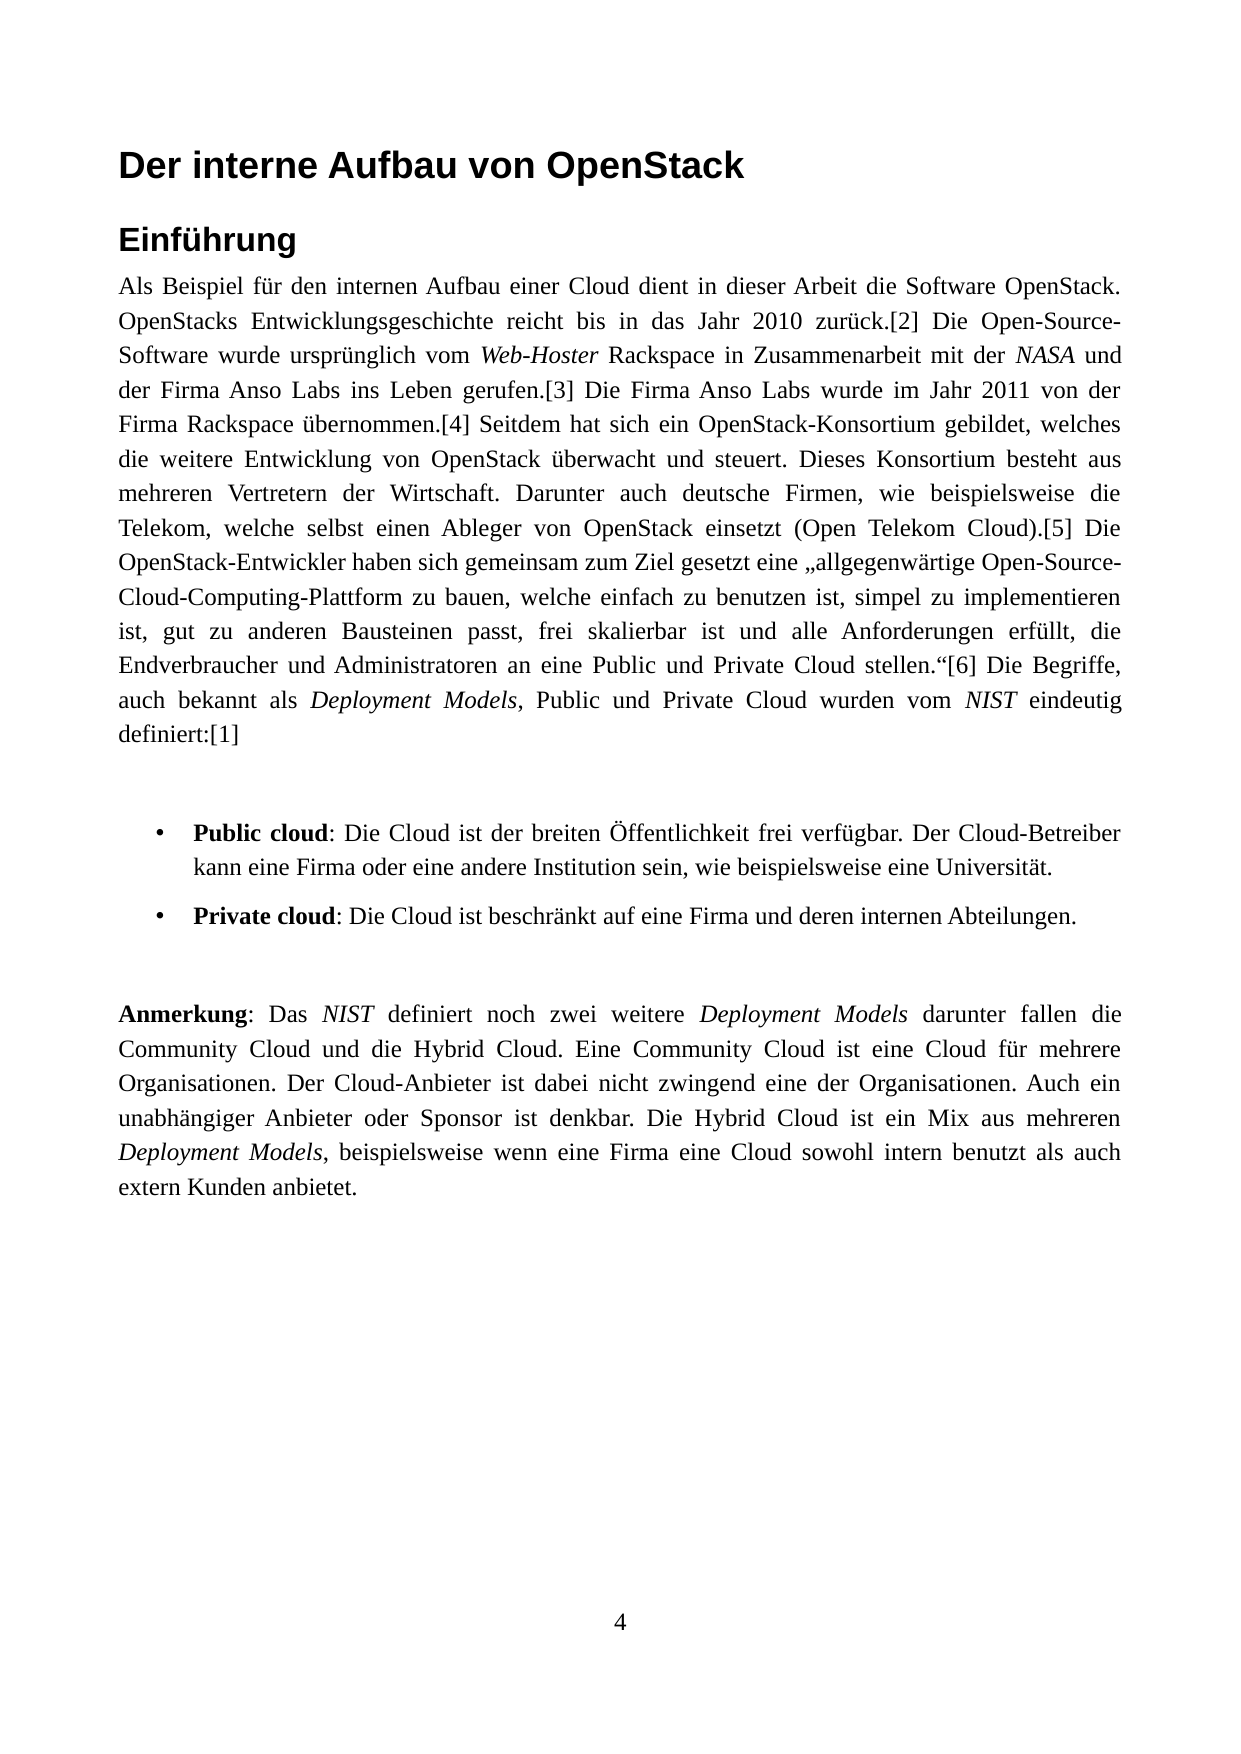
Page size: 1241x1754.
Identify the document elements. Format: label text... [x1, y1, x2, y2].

text Anmerkung: Das NIST definiert noch zwei weitere Deployment Models darunter fallen die Community Cloud und die Hybrid Cloud. Eine Community Cloud ist eine Cloud für mehrere Organisationen. Der Cloud-Anbieter ist dabei nicht zwingend eine der Organisationen. Auch ein unabhängiger Anbieter oder Sponsor ist denkbar. Die Hybrid Cloud ist ein Mix aus mehreren Deployment Models, beispielsweise wenn eine Firma eine Cloud sowohl intern benutzt als auch extern Kunden anbietet. [118, 999, 1122, 1200]
text Als Beispiel für den internen Aufbau einer Cloud dient in dieser Arbeit die Software OpenStack. OpenStacks Entwicklungsgeschichte reicht bis in das Jahr 2010 zurück.[2] Die Open-Source-Software wurde ursprünglich vom Web-Hoster Rackspace in Zusammenarbeit mit der NASA und der Firma Anso Labs ins Leben gerufen.[3] Die Firma Anso Labs wurde im Jahr 2011 von der Firma Rackspace übernommen.[4] Seitdem hat sich ein OpenStack-Konsortium gebildet, welches die weitere Entwicklung von OpenStack überwacht und steuert. Dieses Konsortium besteht aus mehreren Vertretern der Wirtschaft. Darunter auch deutsche Firmen, wie beispielsweise die Telekom, welche selbst einen Ableger von OpenStack einsetzt (Open Telekom Cloud).[5] Die OpenStack-Entwickler haben sich gemeinsam zum Ziel gesetzt eine „allgegenwärtige Open-Source-Cloud-Computing-Plattform zu bauen, welche einfach zu benutzen ist, simpel zu implementieren ist, gut zu anderen Bausteinen passt, frei skalierbar ist und alle Anforderungen erfüllt, die Endverbraucher und Administratoren an eine Public und Private Cloud stellen.“[6] Die Begriffe, auch bekannt als Deployment Models, Public und Private Cloud wurden vom NIST eindeutig definiert:[1] [118, 271, 1122, 748]
list Private cloud: Die Cloud ist beschränkt auf eine Firma und deren internen Abteilungen. [156, 901, 1122, 930]
subtitle Einführung [118, 220, 1122, 259]
list Public cloud: Die Cloud ist der breiten Öffentlichkeit frei verfügbar. Der Cloud-Betreiber kann eine Firma oder eine andere Institution sein, wie beispielsweise eine Universität. [156, 818, 1122, 881]
subtitle Der interne Aufbau von OpenStack [118, 143, 1122, 187]
